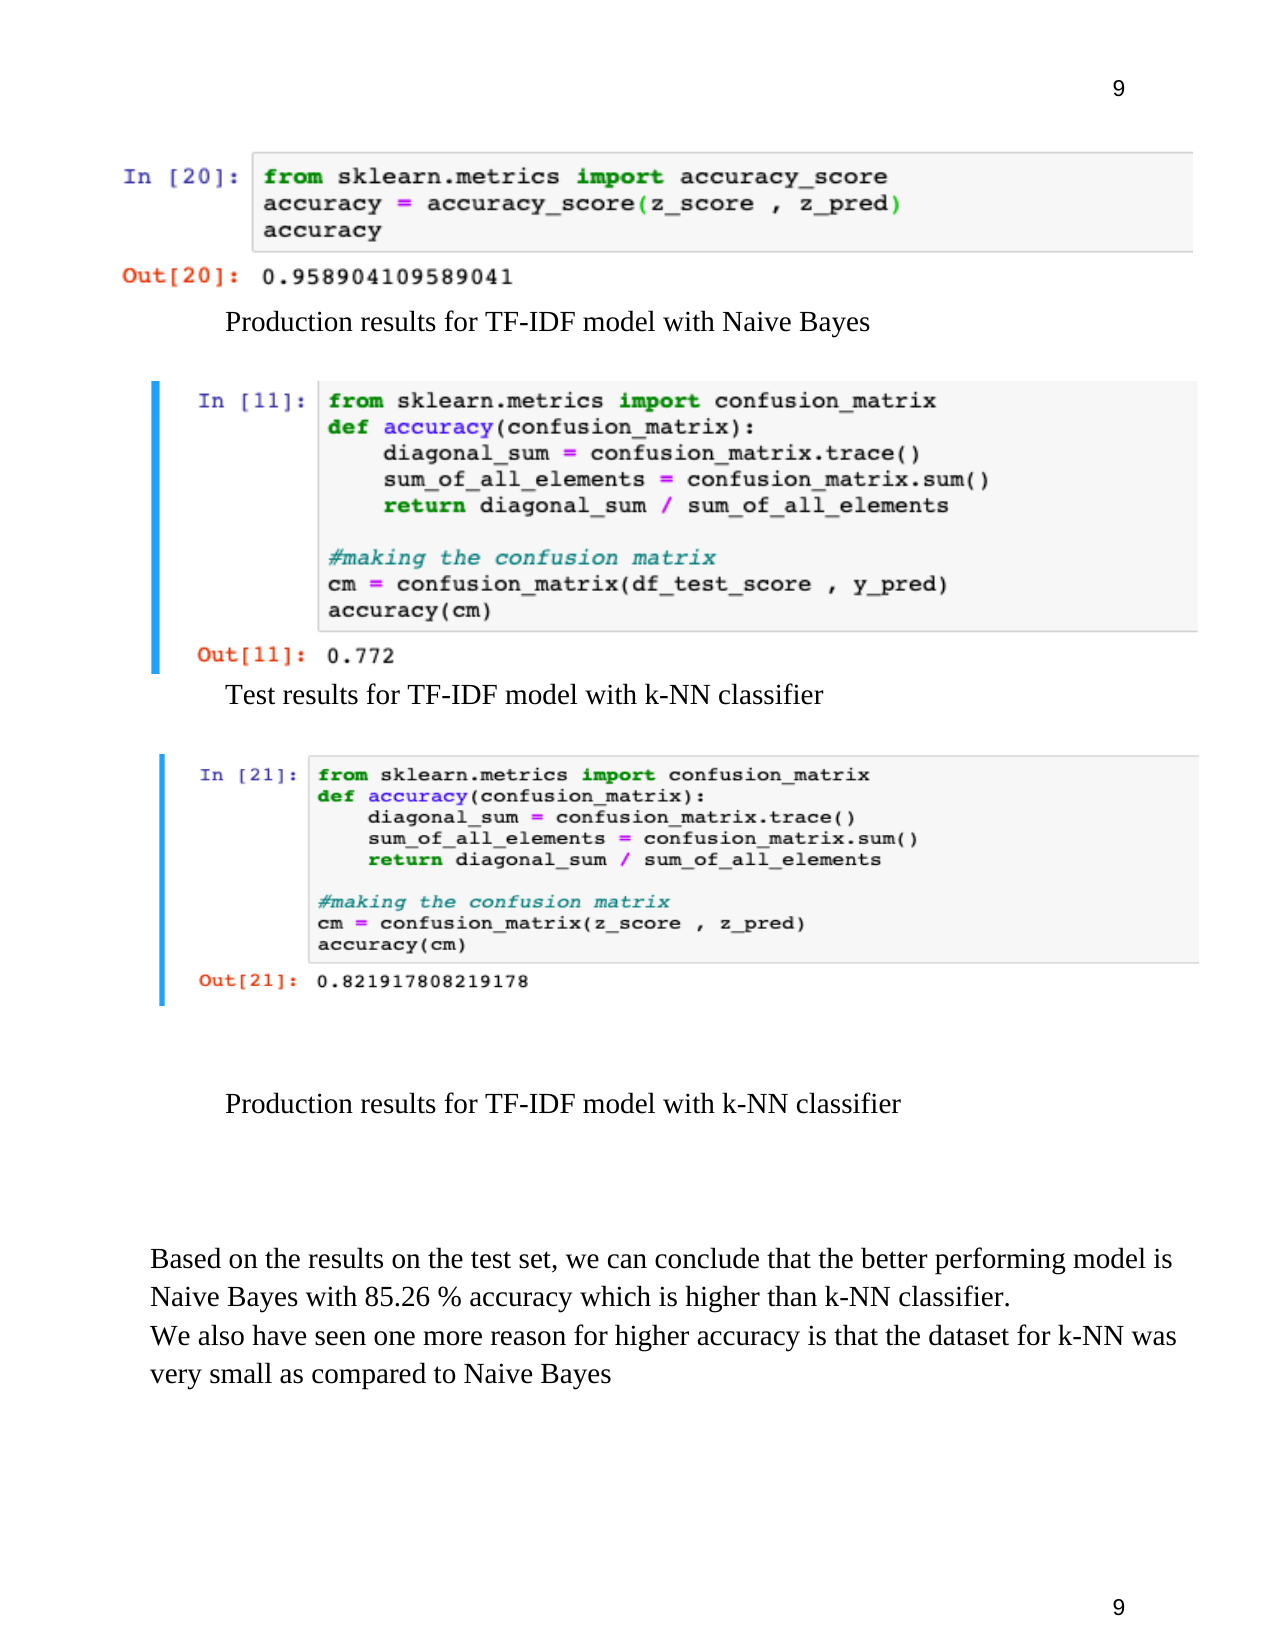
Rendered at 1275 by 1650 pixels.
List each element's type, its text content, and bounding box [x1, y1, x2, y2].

picture [159, 754, 1200, 1006]
text Test results for TF-IDF model with k-NN classifier [150, 677, 1200, 711]
text We also have seen one more reason for higher accuracy is that the dataset for k-NN was very small as compared to Naive Bayes [150, 1318, 1200, 1390]
text Based on the results on the test set, we can conclude that the better performing model is Naive Bayes with 85.26 % accuracy which is higher than k-NN classifier. [150, 1241, 1200, 1313]
picture [150, 381, 1198, 674]
text Production results for TF-IDF model with k-NN classifier [150, 1087, 1200, 1120]
picture [121, 150, 1193, 300]
text Production results for TF-IDF model with Naive Bayes [150, 304, 1200, 337]
